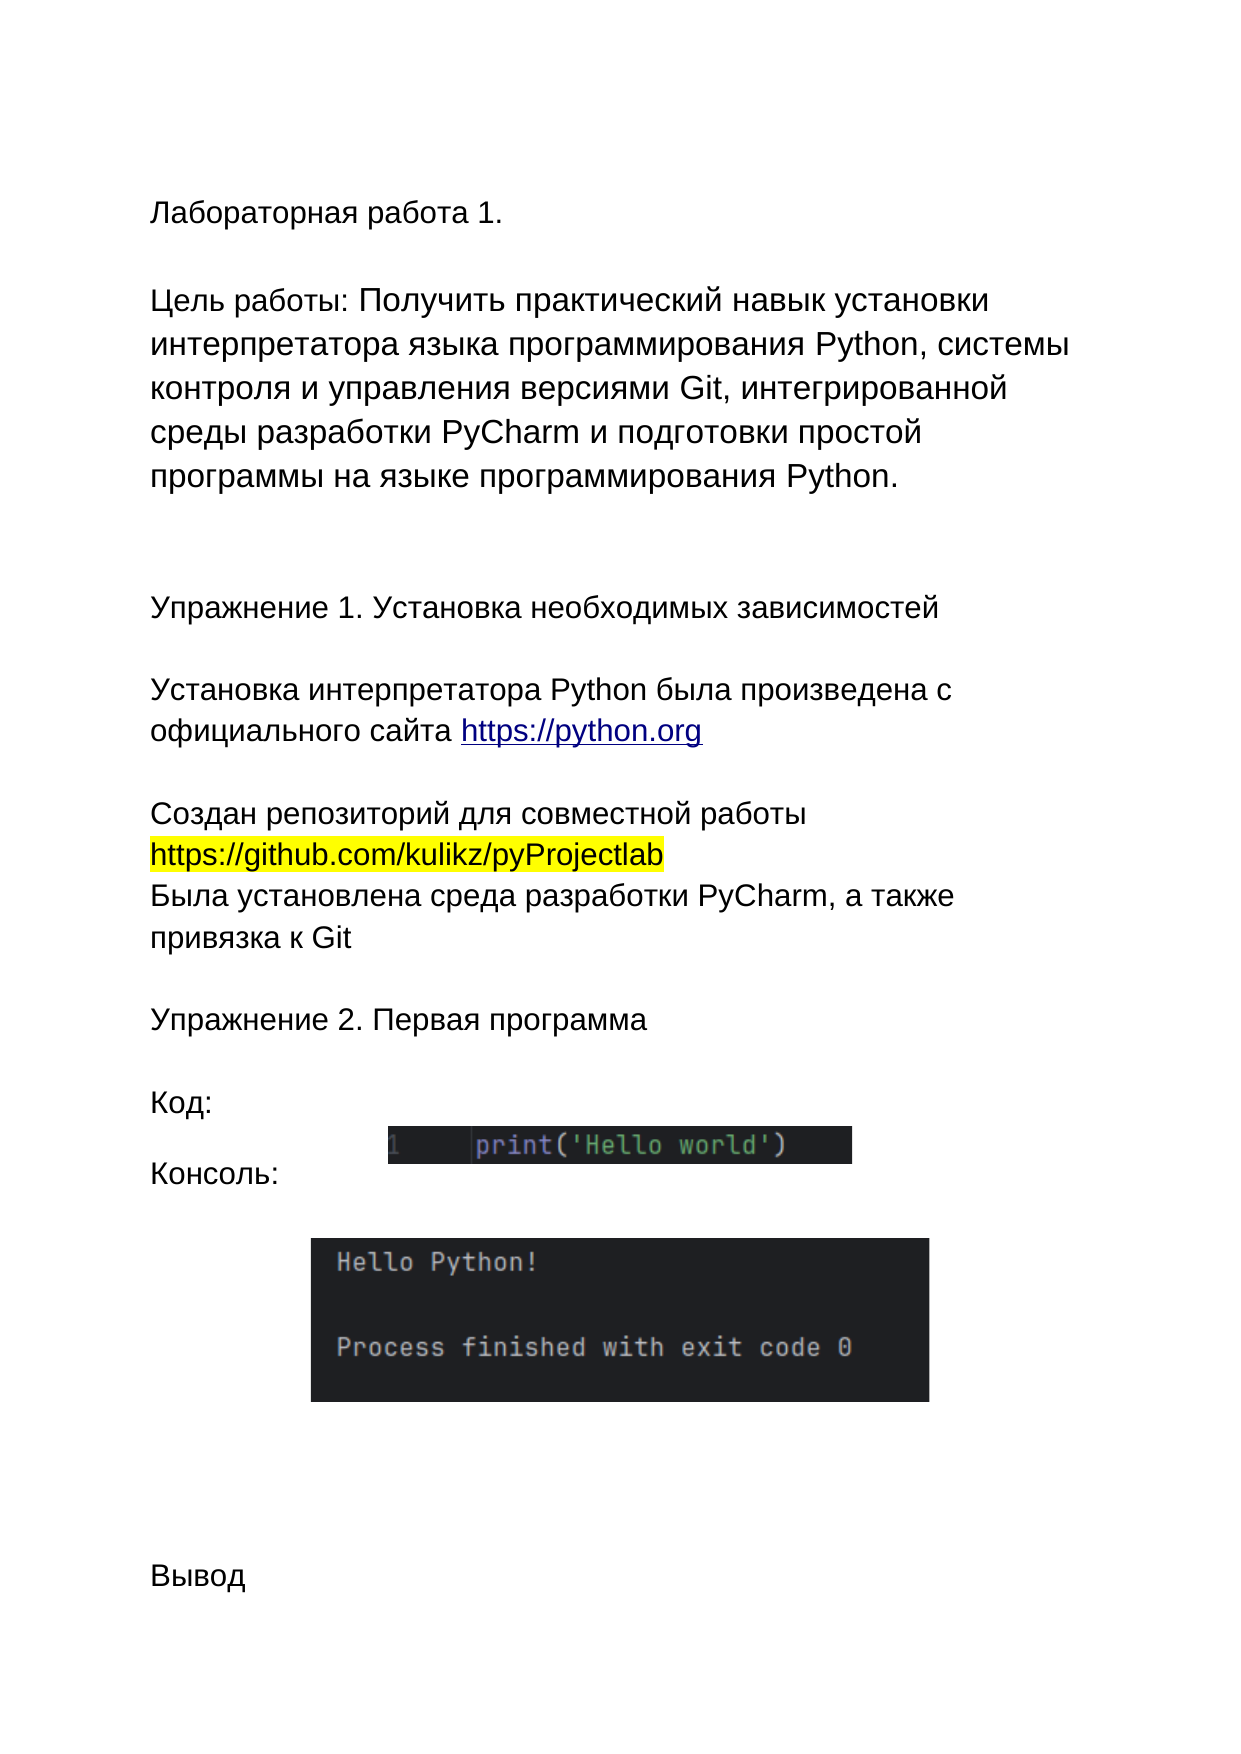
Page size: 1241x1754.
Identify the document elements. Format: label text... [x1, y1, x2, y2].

text https://github.com/kulikz/pyProjectlab [150, 836, 1090, 872]
text Код: [150, 1084, 1090, 1120]
text Вывод [150, 1557, 1090, 1593]
text Упражнение 2. Первая программа [150, 1001, 1090, 1037]
text Была установлена среда разработки PyCharm, а также привязка к Git [150, 877, 1090, 955]
text Создан репозиторий для совместной работы [150, 795, 1090, 831]
text Лабораторная работа 1. [150, 194, 1090, 230]
text Упражнение 1. Установка необходимых зависимостей [150, 589, 1090, 625]
text Цель работы: Получить практический навык установки интерпретатора языка программирования Python, системы контроля и управления версиями Git, интегрированной среды разработки PyCharm и подготовки простой программы на языке программирования Python. [150, 279, 1090, 495]
text Консоль: [150, 1155, 1090, 1191]
text Установка интерпретатора Python была произведена с официального сайта https://python.org [150, 671, 1090, 748]
